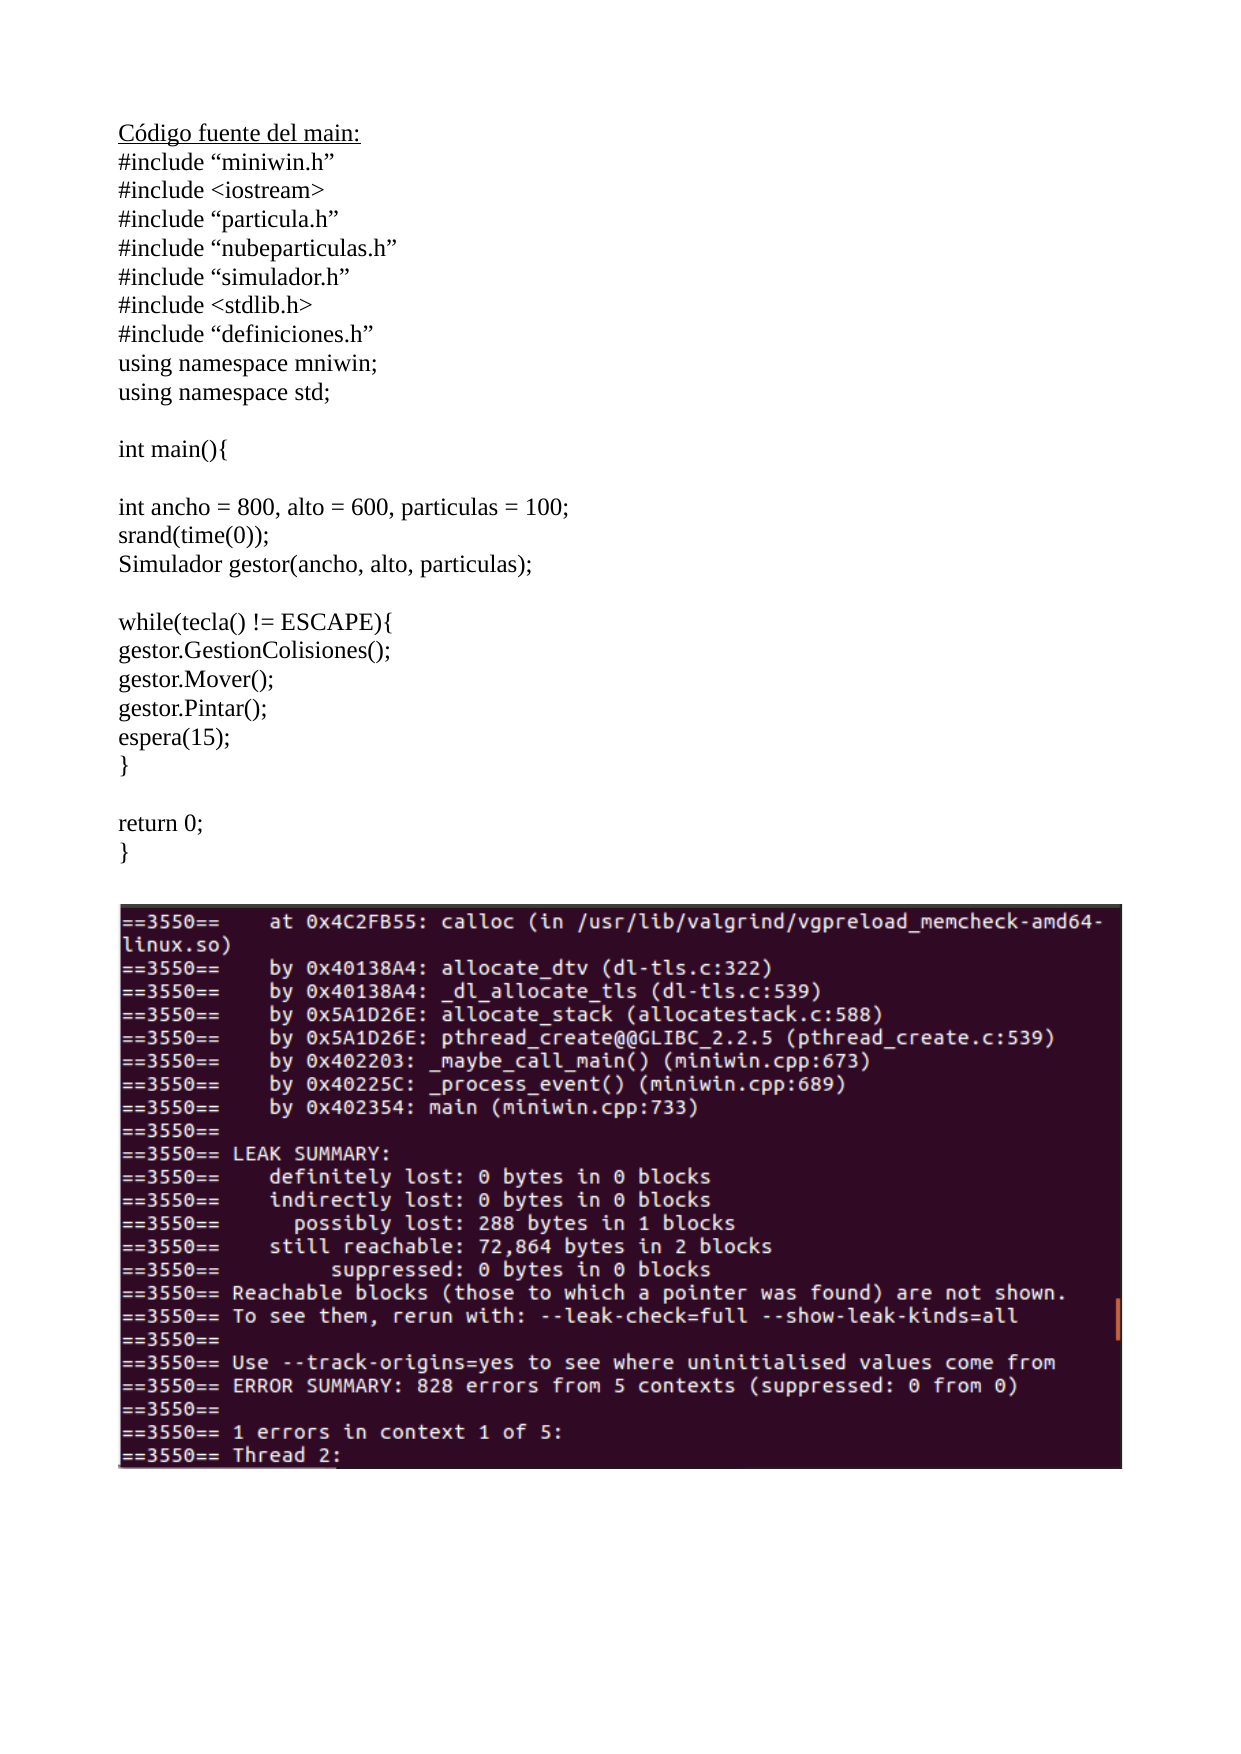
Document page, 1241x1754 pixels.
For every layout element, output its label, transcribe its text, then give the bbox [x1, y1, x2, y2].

text #include <iostream> [118, 176, 1122, 204]
text Código fuente del main: [118, 118, 1122, 147]
text gestor.Mover(); [118, 664, 1122, 693]
text int ancho = 800, alto = 600, particulas = 100; [118, 492, 1122, 521]
text #include “particula.h” [118, 204, 1122, 233]
text using namespace std; [118, 377, 1122, 406]
text } [118, 751, 1122, 779]
text gestor.GestionColisiones(); [118, 636, 1122, 664]
text Simulador gestor(ancho, alto, particulas); [118, 549, 1122, 578]
text #include “miniwin.h” [118, 147, 1122, 176]
text return 0; [118, 808, 1122, 837]
text using namespace mniwin; [118, 348, 1122, 377]
text while(tecla() != ESCAPE){ [118, 607, 1122, 636]
picture [118, 904, 1123, 1469]
text srand(time(0)); [118, 521, 1122, 549]
text int main(){ [118, 434, 1122, 463]
text #include “simulador.h” [118, 262, 1122, 291]
text espera(15); [118, 722, 1122, 751]
text gestor.Pintar(); [118, 693, 1122, 722]
text #include “definiciones.h” [118, 319, 1122, 348]
text } [118, 837, 1122, 866]
text #include <stdlib.h> [118, 291, 1122, 319]
text #include “nubeparticulas.h” [118, 233, 1122, 262]
